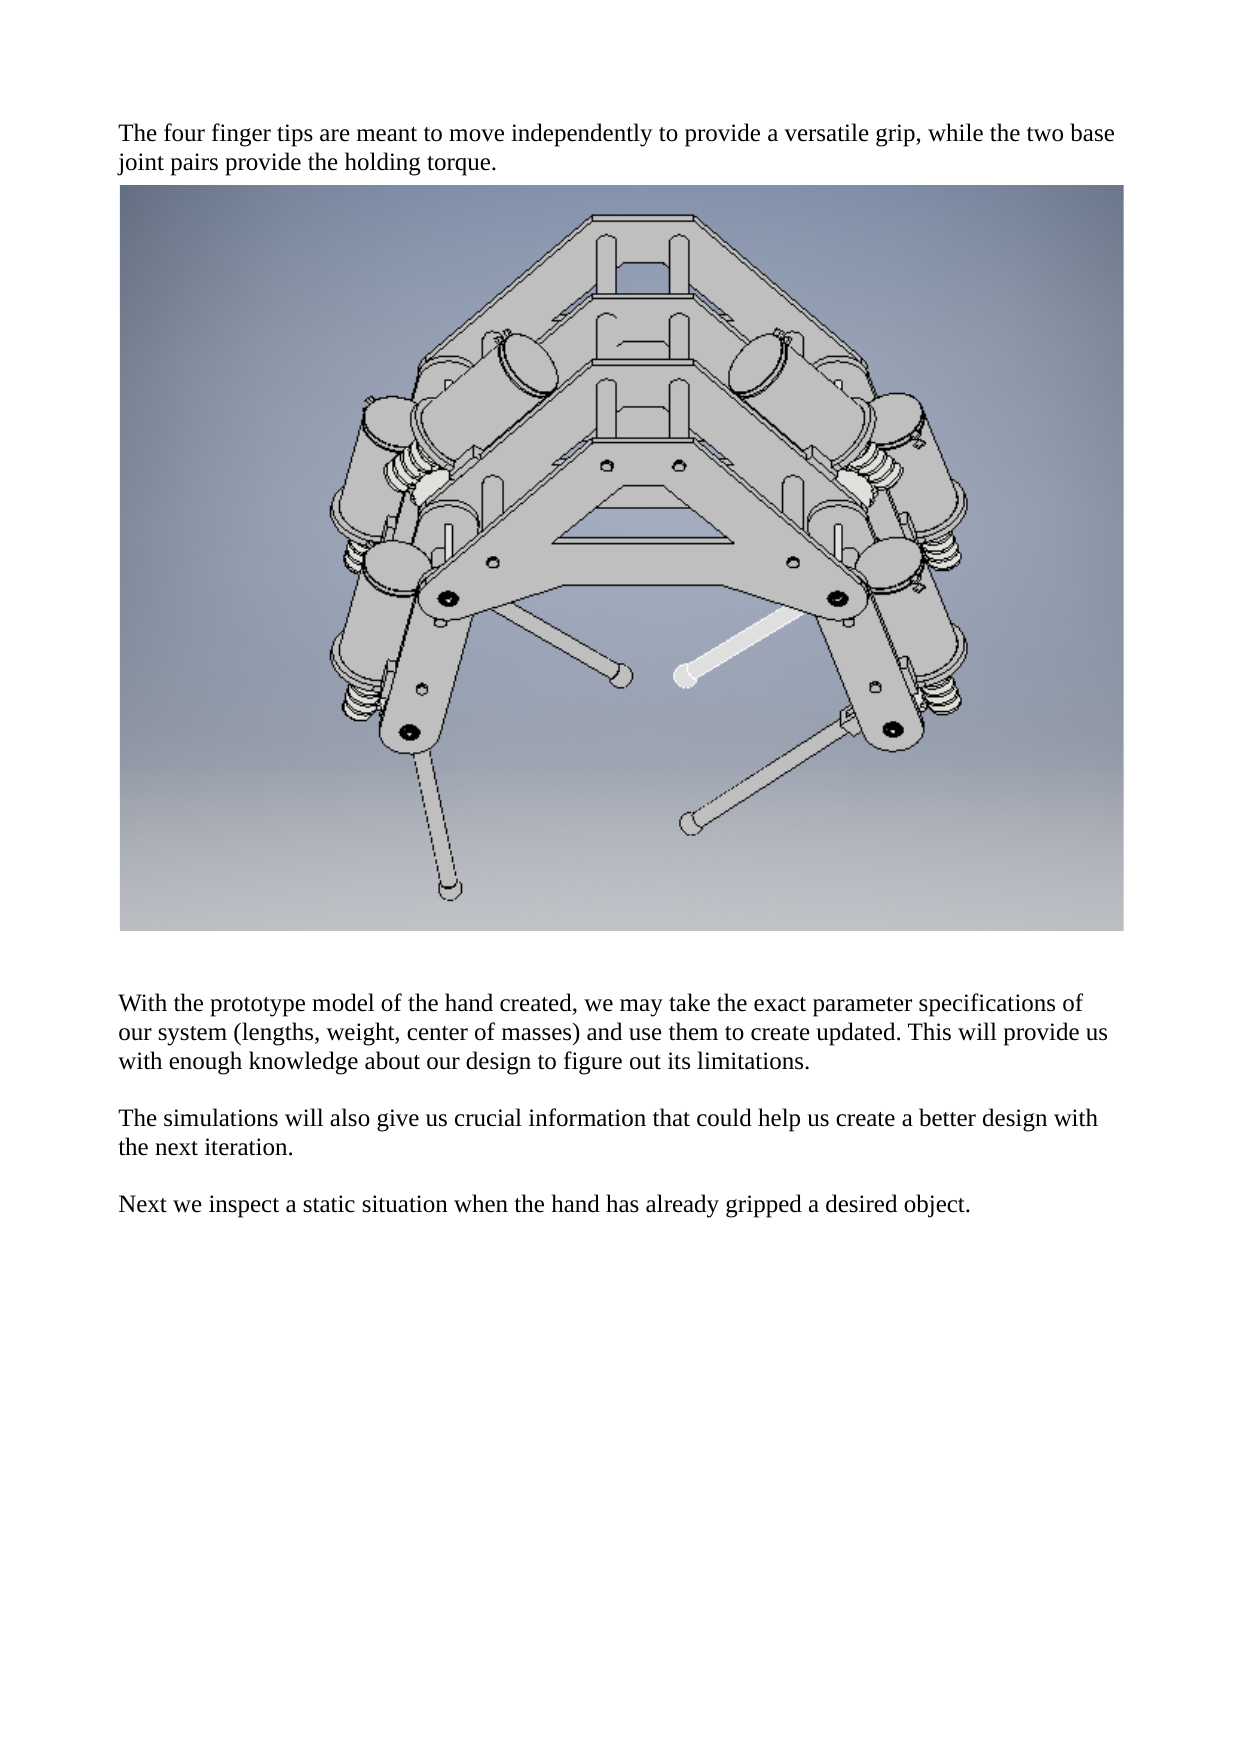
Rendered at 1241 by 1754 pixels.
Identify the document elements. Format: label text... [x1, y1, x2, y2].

picture [119, 185, 1124, 931]
text The simulations will also give us crucial information that could help us create a better design with the next iteration. [118, 1103, 1122, 1161]
text The four finger tips are meant to move independently to provide a versatile grip, while the two base joint pairs provide the holding torque. [118, 118, 1122, 176]
text With the prototype model of the hand created, we may take the exact parameter specifications of our system (lengths, weight, center of masses) and use them to create updated. This will provide us with enough knowledge about our design to figure out its limitations. [118, 988, 1122, 1074]
text Next we inspect a static situation when the hand has already gripped a desired object. [118, 1189, 1122, 1218]
